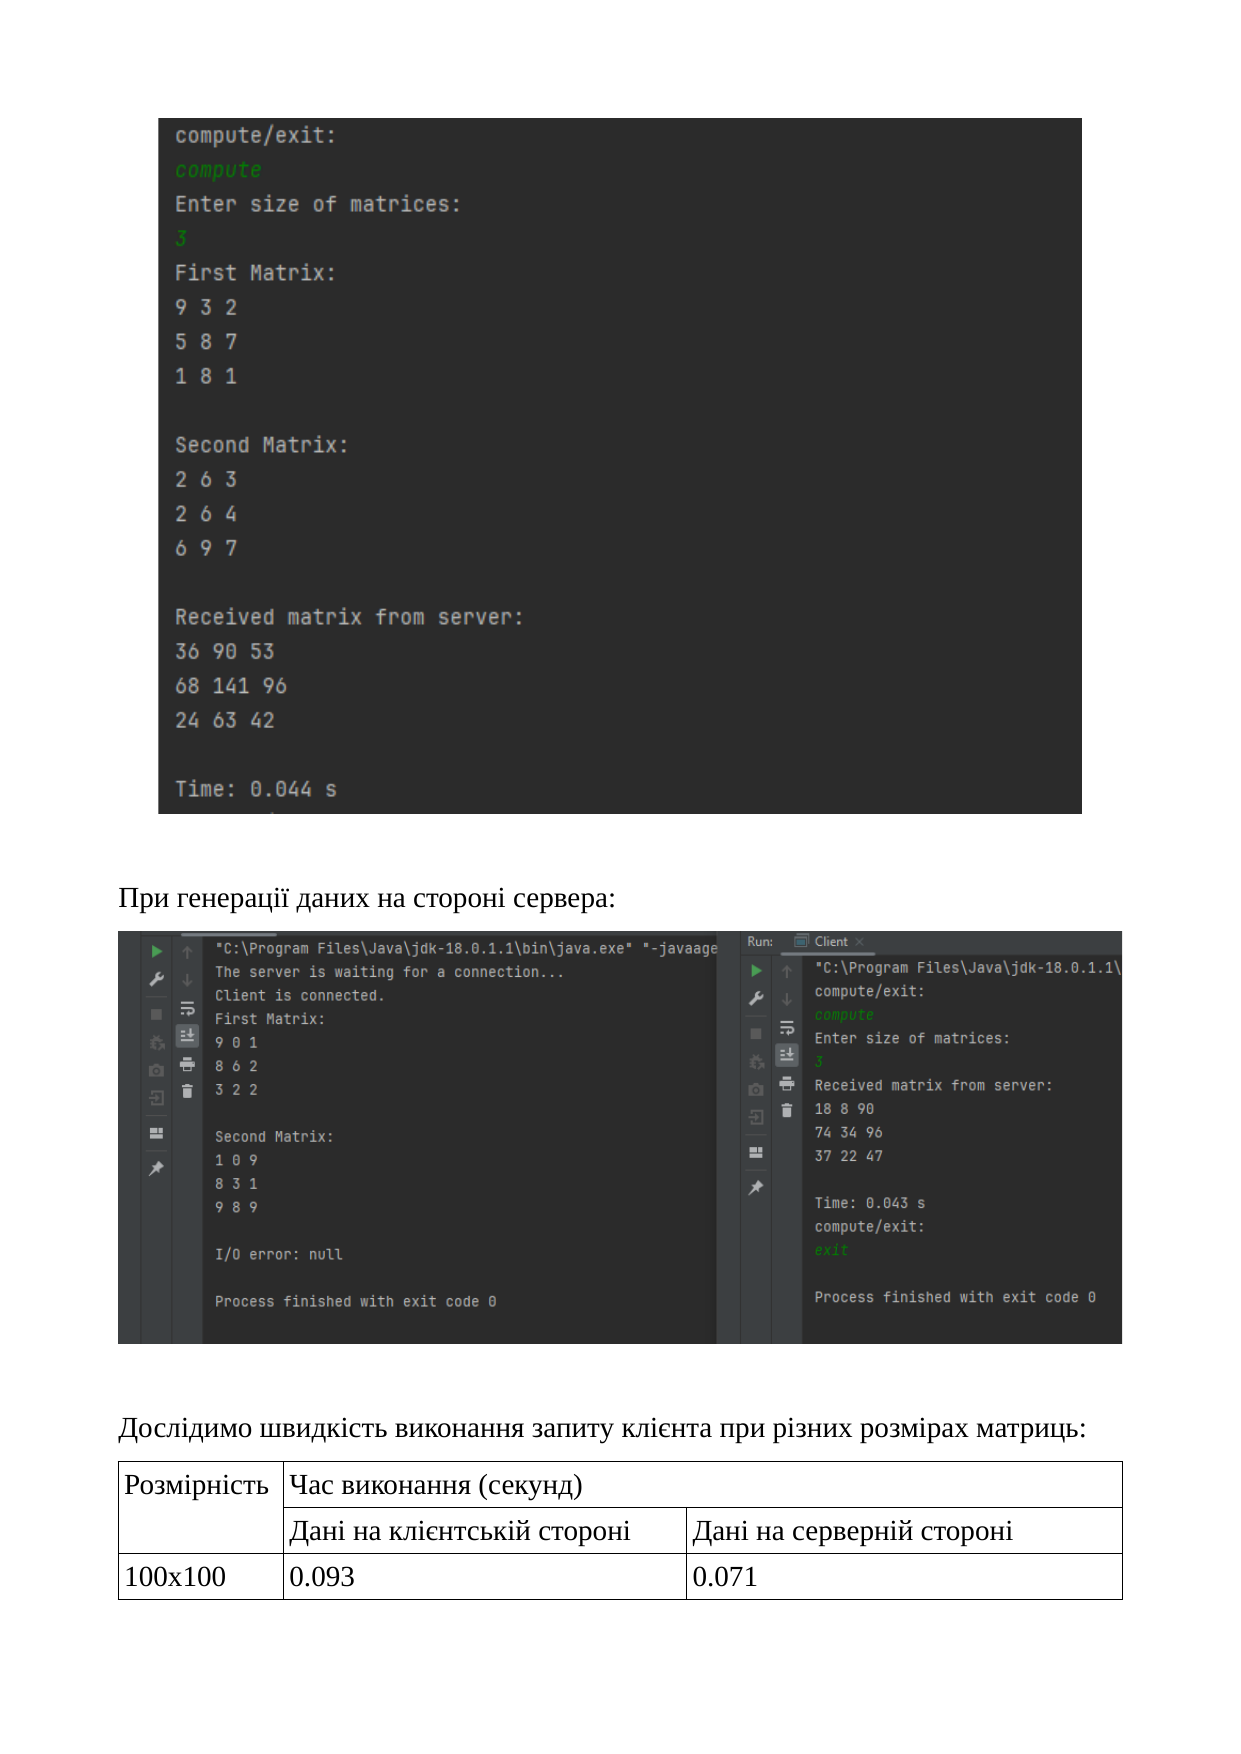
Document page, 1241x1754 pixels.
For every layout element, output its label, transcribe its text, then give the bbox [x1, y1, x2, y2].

table_cell Дані на серверній стороні [687, 1508, 1122, 1553]
text При генерації даних на стороні сервера: [118, 881, 1122, 914]
text Дослідимо швидкість виконання запиту клієнта при різних розмірах матриць: [118, 1410, 1122, 1444]
table_cell Дані на клієнтській стороні [284, 1508, 686, 1553]
table_cell 0.093 [284, 1554, 686, 1599]
table_header Час виконання (секунд) [284, 1462, 1122, 1507]
table_cell 0.071 [687, 1554, 1122, 1599]
picture [158, 118, 1082, 814]
picture [118, 931, 1123, 1344]
table_cell 100х100 [119, 1554, 283, 1599]
table_header Розмірність [119, 1462, 283, 1553]
